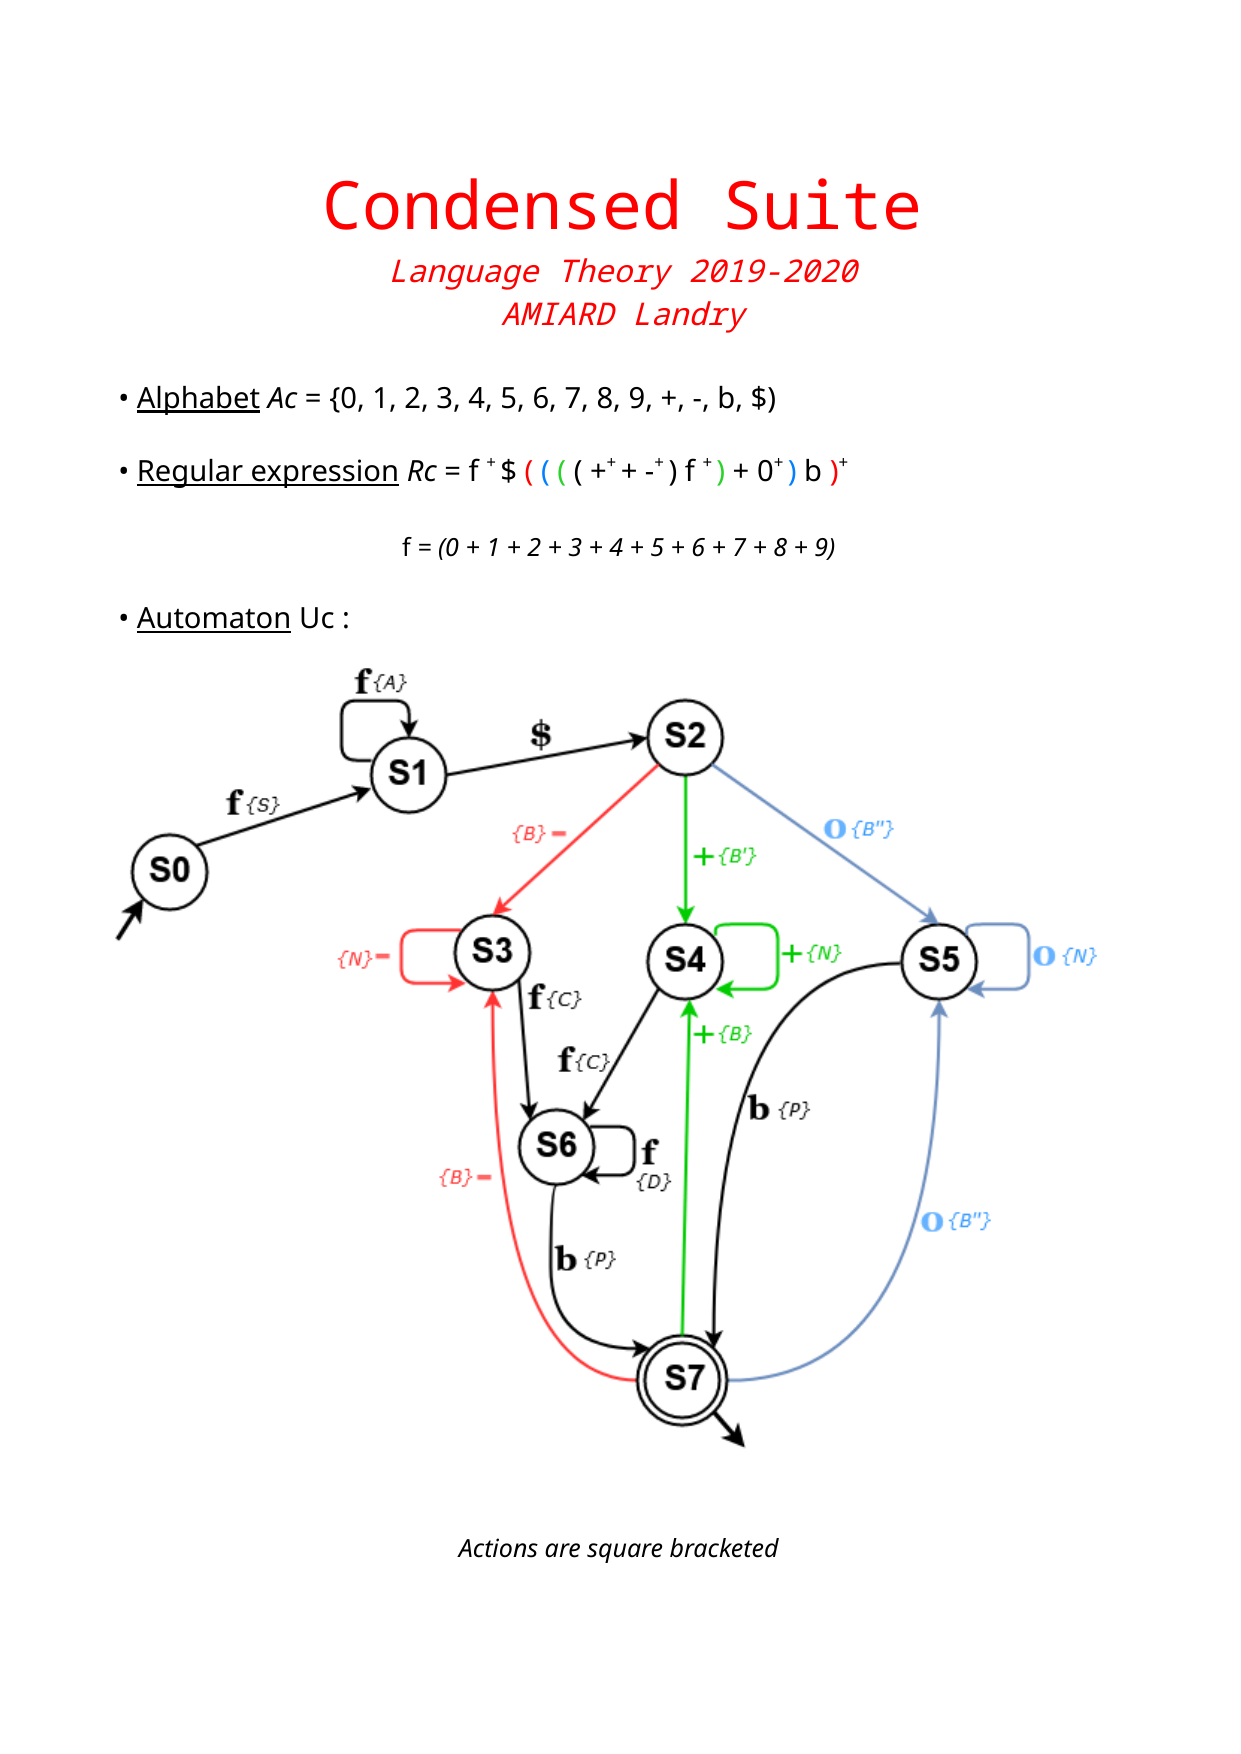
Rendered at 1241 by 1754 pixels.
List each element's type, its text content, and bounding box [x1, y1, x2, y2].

picture [105, 661, 1109, 1462]
text Actions are square bracketed [118, 1530, 1122, 1564]
text f = (0 + 1 + 2 + 3 + 4 + 5 + 6 + 7 + 8 + 9) [118, 529, 1122, 563]
text • Regular expression Rc = f + $ ( ( ( ( ++ + -+ ) f + ) + 0+ ) b )+ [118, 450, 1122, 490]
text • Alphabet Ac = {0, 1, 2, 3, 4, 5, 6, 7, 8, 9, +, -, b, $) [118, 377, 1122, 417]
text • Automaton Uc : [118, 598, 1122, 637]
